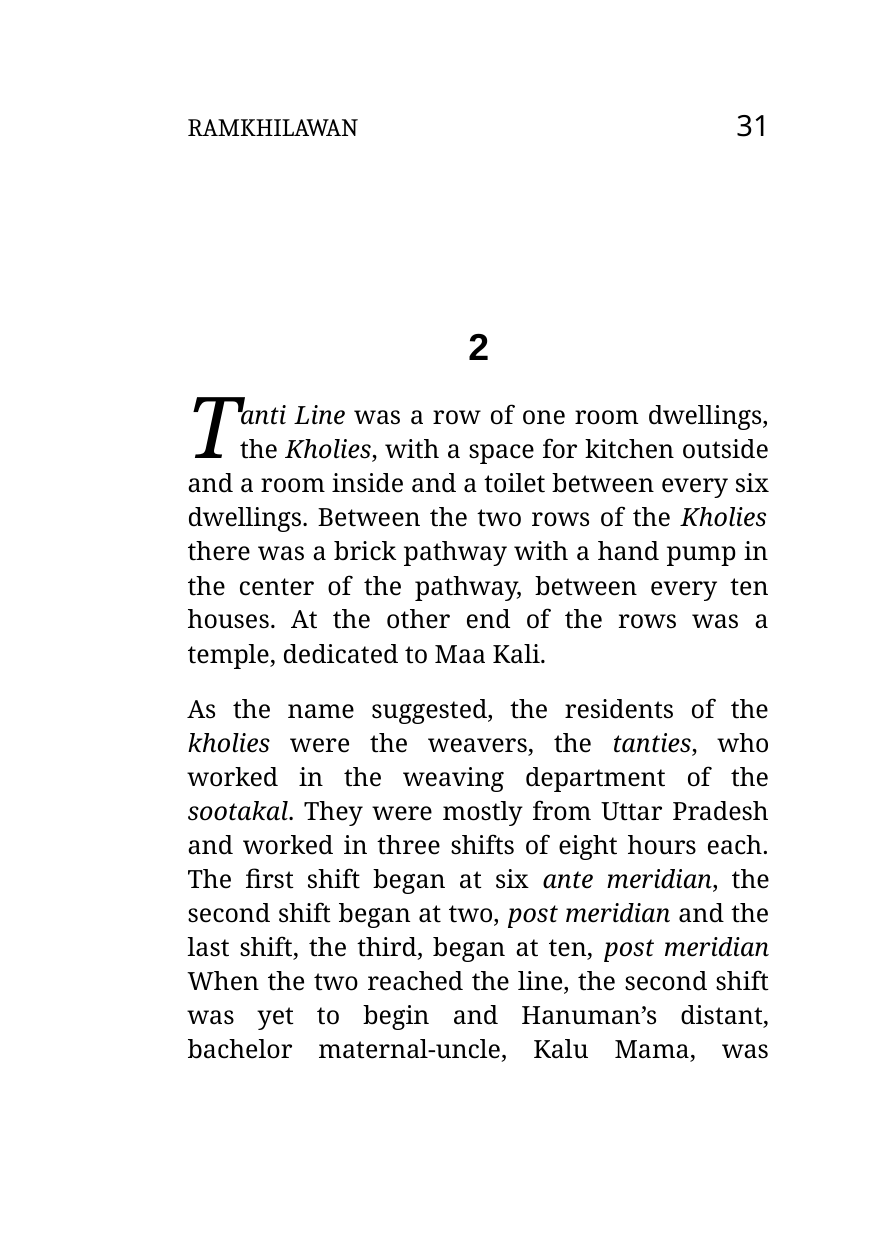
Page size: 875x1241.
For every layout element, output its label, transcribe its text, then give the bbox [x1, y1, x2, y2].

text As the name suggested, the residents of the kholies were the weavers, the tanties, who worked in the weaving department of the sootakal. They were mostly from Uttar Pradesh and worked in three shifts of eight hours each. The first shift began at six ante meridian, the second shift began at two, post meridian and the last shift, the third, began at ten, post meridian When the two reached the line, the second shift was yet to begin and Hanuman’s distant, bachelor maternal-uncle, Kalu Mama, was [187, 691, 769, 1066]
text 2 [187, 325, 769, 368]
text Tanti Line was a row of one room dwellings, the Kholies, with a space for kitchen outside and a room inside and a toilet between every six dwellings. Between the two rows of the Kholies there was a brick pathway with a hand pump in the center of the pathway, between every ten houses. At the other end of the rows was a temple, dedicated to Maa Kali. [187, 398, 769, 670]
